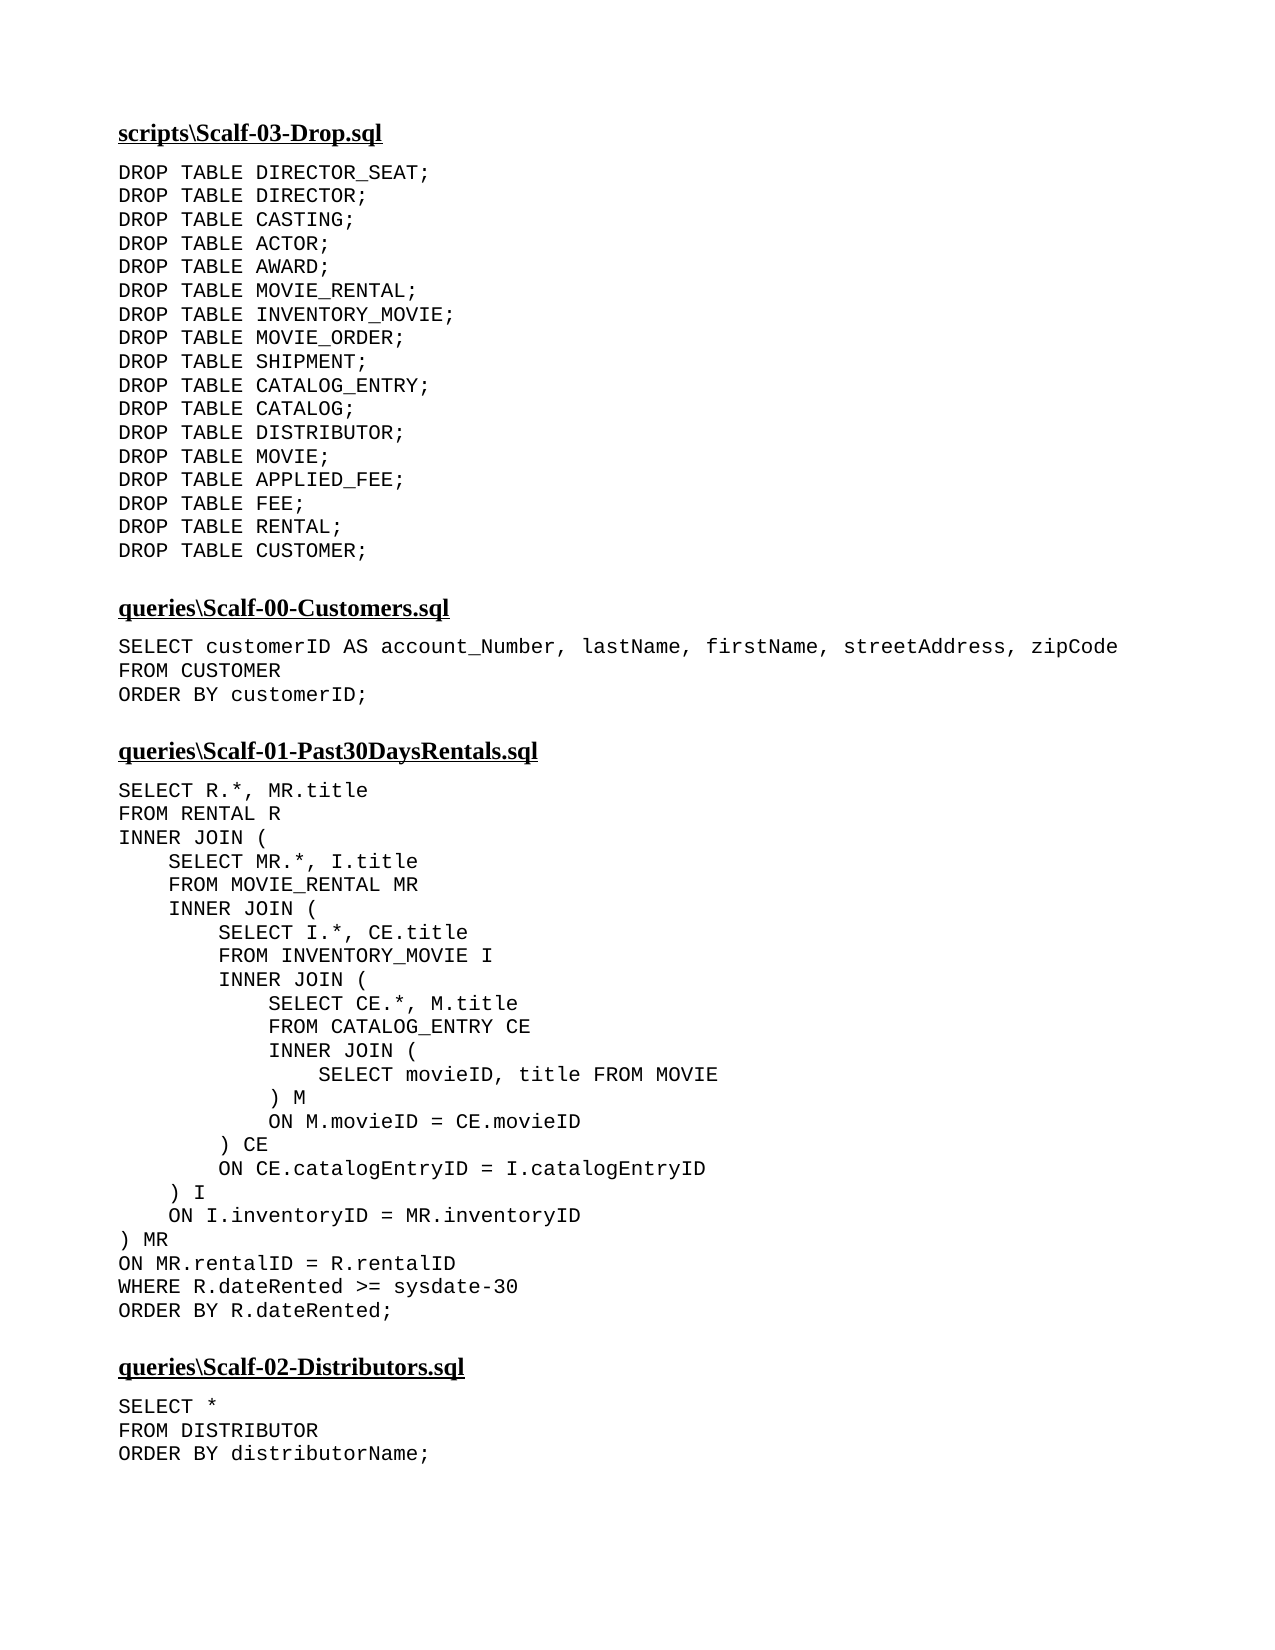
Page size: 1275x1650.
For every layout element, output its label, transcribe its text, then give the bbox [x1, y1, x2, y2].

text DROP TABLE DIRECTOR_SEAT; [118, 162, 1157, 186]
text SELECT CE.*, M.title [118, 993, 1157, 1016]
text FROM RENTAL R [118, 803, 1157, 827]
text FROM CUSTOMER [118, 660, 1157, 684]
text queries\Scalf-02-Distributors.sql [118, 1352, 1157, 1381]
text DROP TABLE FEE; [118, 493, 1157, 517]
text SELECT movieID, title FROM MOVIE [118, 1063, 1157, 1087]
text ON M.movieID = CE.movieID [118, 1111, 1157, 1134]
text INNER JOIN ( [118, 827, 1157, 851]
text ) I [118, 1182, 1157, 1205]
text SELECT I.*, CE.title [118, 922, 1157, 945]
text ON I.inventoryID = MR.inventoryID [118, 1205, 1157, 1229]
text ON MR.rentalID = R.rentalID [118, 1253, 1157, 1276]
text SELECT * [118, 1396, 1157, 1420]
text DROP TABLE DIRECTOR; [118, 186, 1157, 209]
text INNER JOIN ( [118, 1040, 1157, 1063]
text DROP TABLE MOVIE_ORDER; [118, 327, 1157, 351]
text DROP TABLE AWARD; [118, 256, 1157, 280]
text DROP TABLE MOVIE_RENTAL; [118, 280, 1157, 304]
text FROM INVENTORY_MOVIE I [118, 945, 1157, 969]
text ) CE [118, 1134, 1157, 1158]
text scripts\Scalf-03-Drop.sql [118, 118, 1157, 147]
text ORDER BY customerID; [118, 684, 1157, 707]
text ) MR [118, 1229, 1157, 1253]
text DROP TABLE DISTRIBUTOR; [118, 422, 1157, 446]
text DROP TABLE RENTAL; [118, 517, 1157, 540]
text SELECT MR.*, I.title [118, 851, 1157, 874]
text DROP TABLE APPLIED_FEE; [118, 469, 1157, 493]
text DROP TABLE SHIPMENT; [118, 351, 1157, 375]
text ON CE.catalogEntryID = I.catalogEntryID [118, 1158, 1157, 1182]
text queries\Scalf-01-Past30DaysRentals.sql [118, 736, 1157, 765]
text SELECT customerID AS account_Number, lastName, firstName, streetAddress, zipCode [118, 636, 1157, 660]
text DROP TABLE INVENTORY_MOVIE; [118, 304, 1157, 327]
text FROM DISTRIBUTOR [118, 1420, 1157, 1443]
text SELECT R.*, MR.title [118, 780, 1157, 803]
text ORDER BY R.dateRented; [118, 1300, 1157, 1324]
text DROP TABLE ACTOR; [118, 233, 1157, 256]
text DROP TABLE CUSTOMER; [118, 540, 1157, 564]
text ) M [118, 1087, 1157, 1111]
text queries\Scalf-00-Customers.sql [118, 593, 1157, 621]
text INNER JOIN ( [118, 969, 1157, 993]
text DROP TABLE CATALOG; [118, 398, 1157, 422]
text DROP TABLE CASTING; [118, 209, 1157, 233]
text ORDER BY distributorName; [118, 1443, 1157, 1467]
text DROP TABLE CATALOG_ENTRY; [118, 375, 1157, 398]
text WHERE R.dateRented >= sysdate-30 [118, 1276, 1157, 1300]
text FROM CATALOG_ENTRY CE [118, 1016, 1157, 1040]
text INNER JOIN ( [118, 898, 1157, 922]
text DROP TABLE MOVIE; [118, 446, 1157, 469]
text FROM MOVIE_RENTAL MR [118, 874, 1157, 898]
